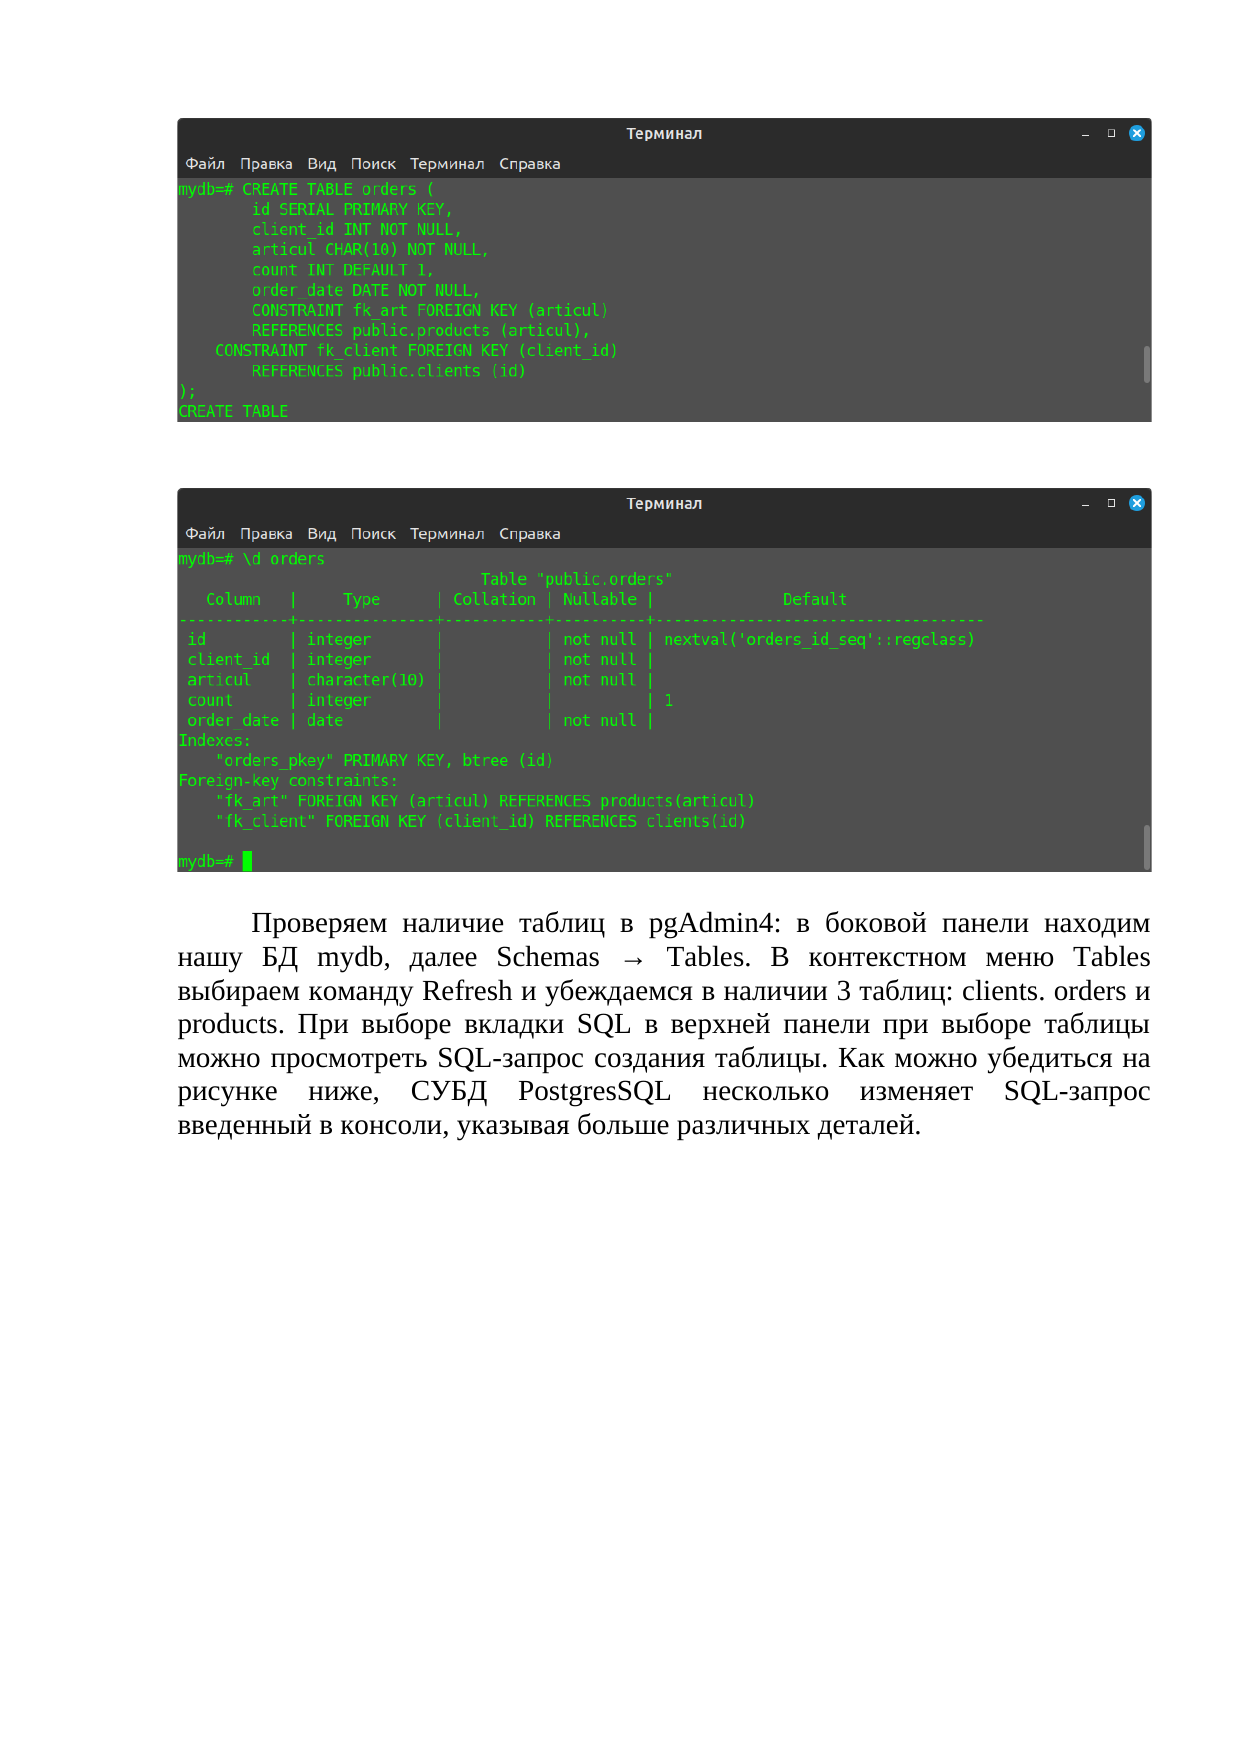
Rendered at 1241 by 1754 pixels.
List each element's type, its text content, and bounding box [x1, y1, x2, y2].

picture [177, 488, 1152, 872]
picture [177, 118, 1152, 422]
text Проверяем наличие таблиц в pgAdmin4: в боковой панели находим нашу БД mydb, далее Schemas → Tables. В контекстном меню Tables выбираем команду Refresh и убеждаемся в наличии 3 таблиц: clients. orders и products. При выборе вкладки SQL в верхней панели при выборе таблицы можно просмотреть SQL-запрос создания таблицы. Как можно убедиться на рисунке ниже, СУБД PostgresSQL несколько изменяет SQL-запрос введенный в консоли, указывая больше различных деталей. [177, 906, 1152, 1140]
